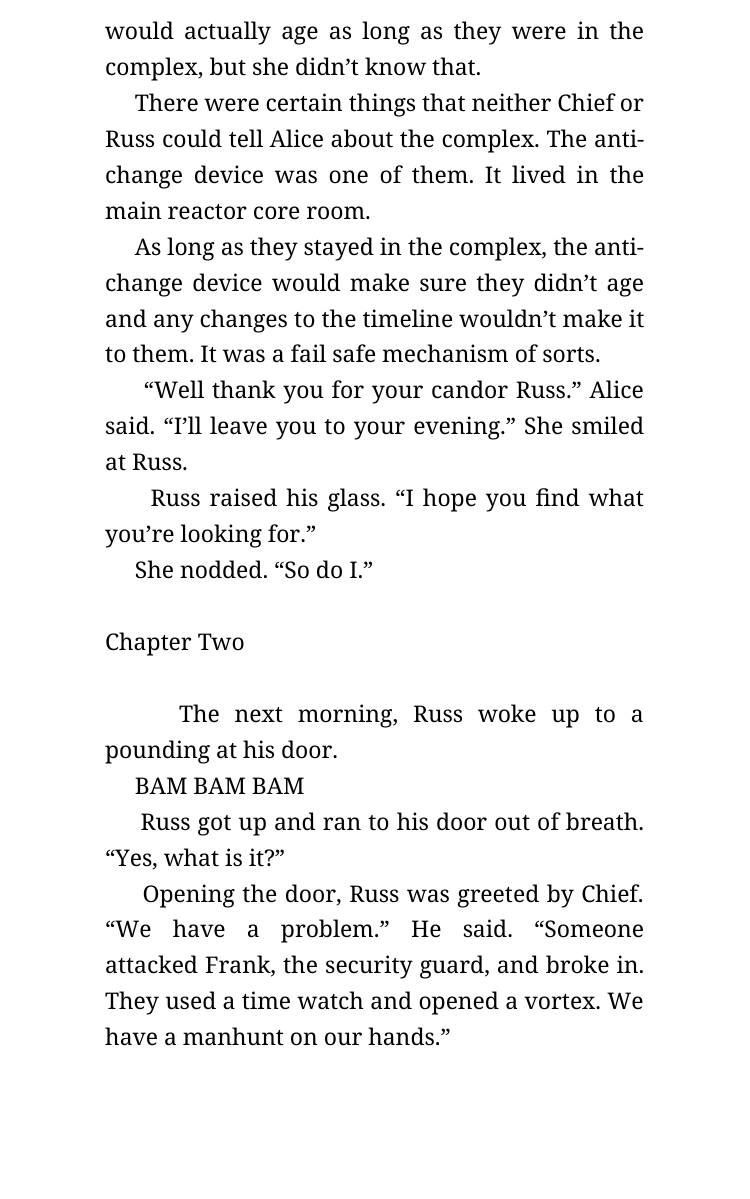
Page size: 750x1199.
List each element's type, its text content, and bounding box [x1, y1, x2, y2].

text There were certain things that neither Chief or Russ could tell Alice about the complex. The anti-change device was one of them. It lived in the main reactor core room. [105, 87, 645, 226]
text As long as they stayed in the complex, the anti-change device would make sure they didn’t age and any changes to the timeline wouldn’t make it to them. It was a fail safe mechanism of sorts. [105, 231, 645, 370]
text She nodded. “So do I.” [105, 554, 645, 585]
text Russ raised his glass. “I hope you find what you’re looking for.” [105, 482, 645, 549]
text Chapter Two [105, 626, 645, 657]
text Russ got up and ran to his door out of breath. “Yes, what is it?” [105, 806, 645, 873]
text BAM BAM BAM [105, 770, 645, 801]
text Opening the door, Russ was greeted by Chief. “We have a problem.” He said. “Someone attacked Frank, the security guard, and broke in. They used a time watch and opened a vortex. We have a manhunt on our hands.” [105, 877, 645, 1052]
text “Well thank you for your candor Russ.” Alice said. “I’ll leave you to your evening.” She smiled at Russ. [105, 374, 645, 477]
text The next morning, Russ woke up to a pounding at his door. [105, 698, 645, 765]
text would actually age as long as they were in the complex, but she didn’t know that. [105, 15, 645, 82]
